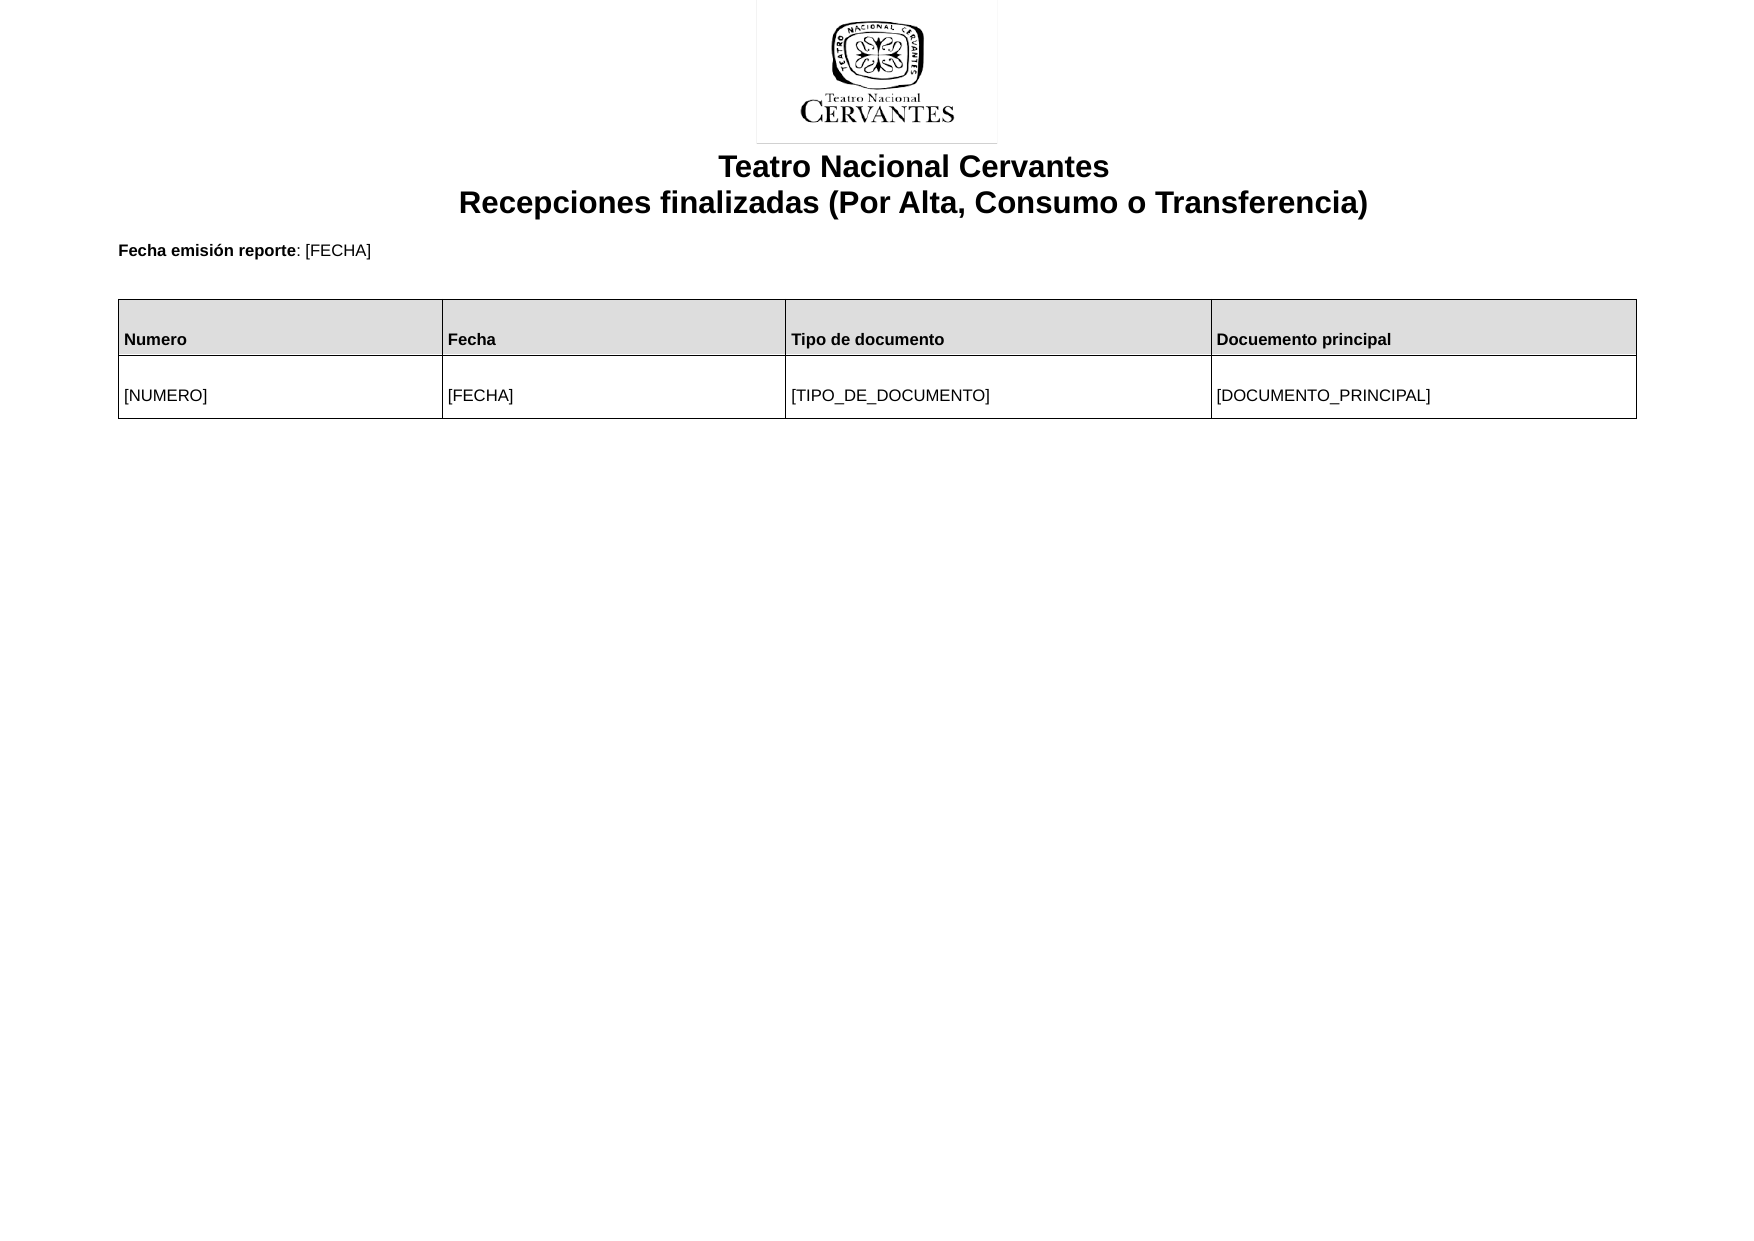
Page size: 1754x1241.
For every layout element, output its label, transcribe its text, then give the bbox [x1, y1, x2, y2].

table_cell [FECHA] [443, 356, 785, 418]
text Fecha emisión reporte: [FECHA] [118, 241, 1636, 260]
table_cell [NUMERO] [119, 356, 442, 418]
text Recepciones finalizadas (Por Alta, Consumo o Transferencia) [118, 184, 1636, 220]
table_cell [DOCUMENTO_PRINCIPAL] [1212, 356, 1636, 418]
table_header Fecha [443, 300, 785, 354]
text Teatro Nacional Cervantes [118, 148, 1636, 184]
table_header Docuemento principal [1212, 300, 1636, 354]
table_cell [TIPO_DE_DOCUMENTO] [786, 356, 1211, 418]
table_header Numero [119, 300, 442, 354]
table_header Tipo de documento [786, 300, 1211, 354]
picture [756, 0, 998, 144]
